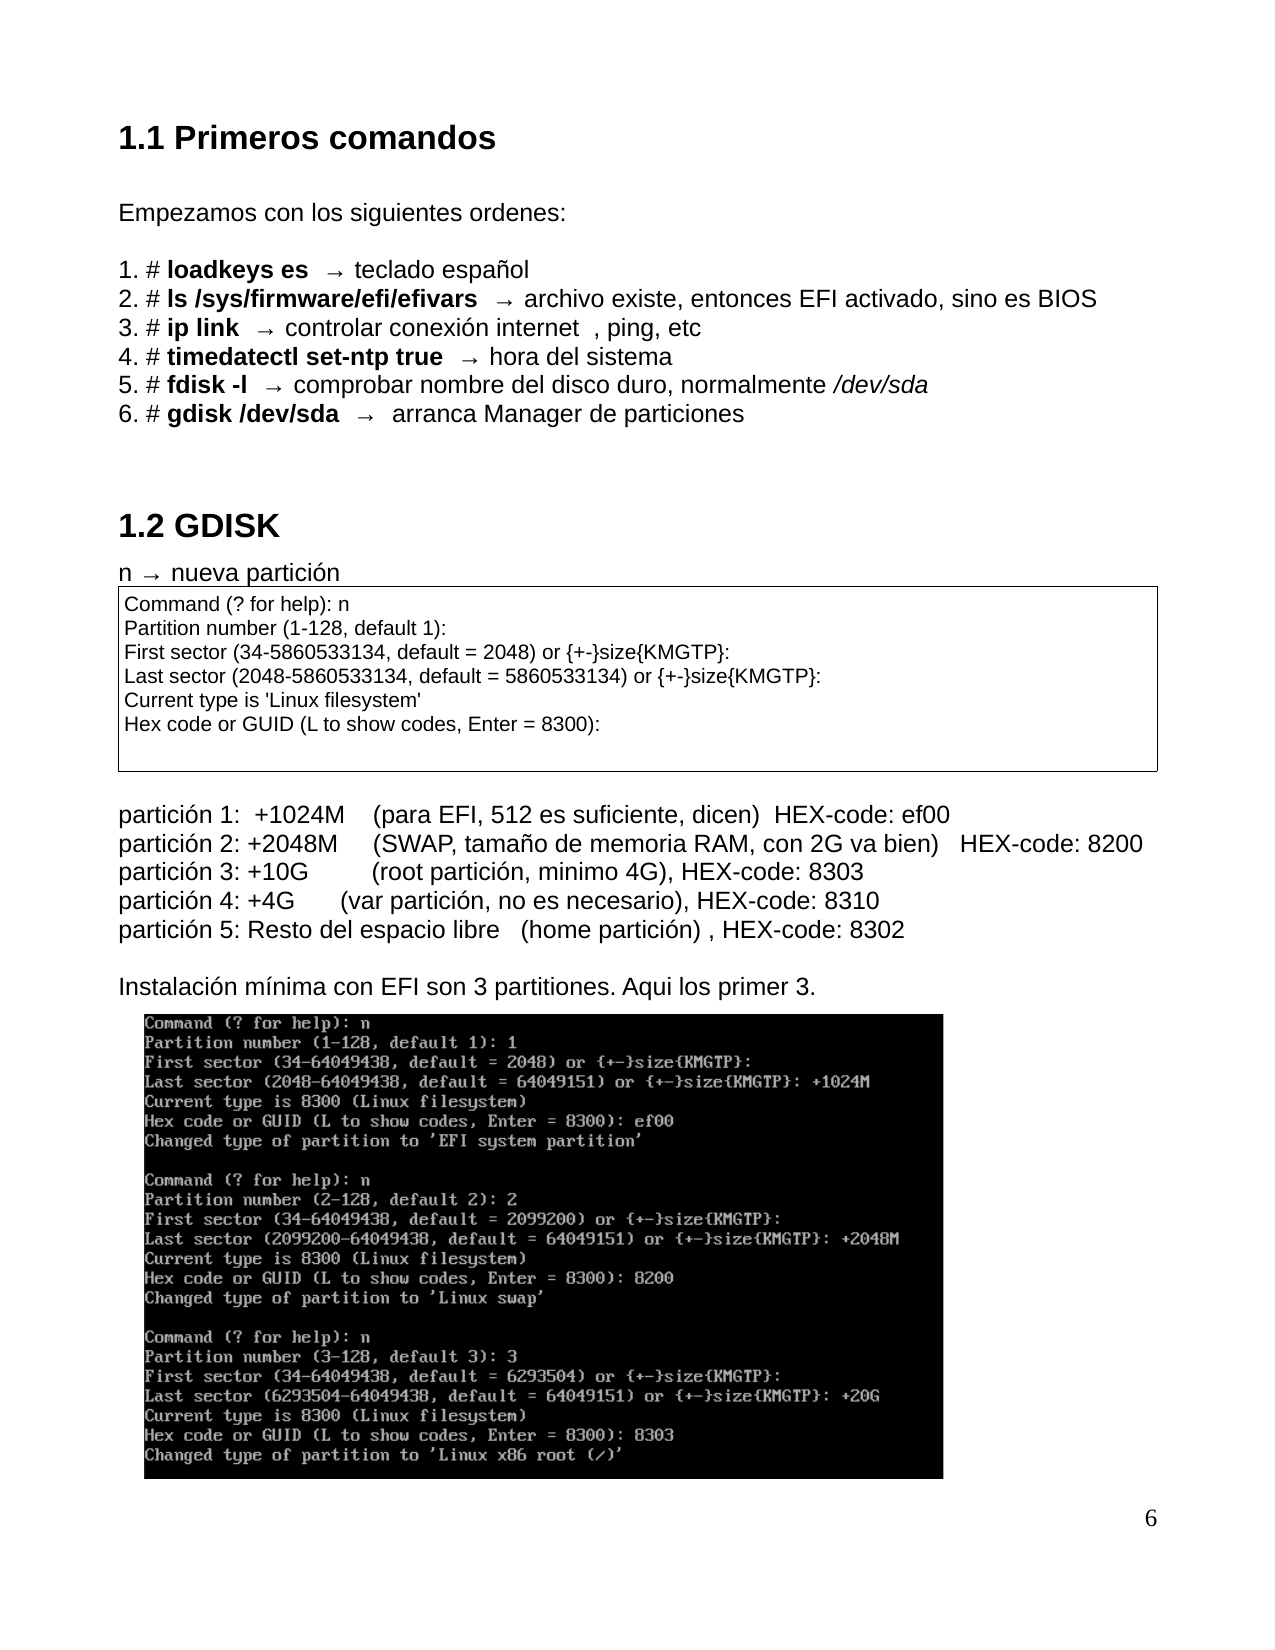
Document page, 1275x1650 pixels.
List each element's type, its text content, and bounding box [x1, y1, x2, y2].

table_header Command (? for help): n Partition number (1-128, default 1): First sector (34-5860533134, default = 2048) or {+-}size{KMGTP}: Last sector (2048-5860533134, default = 5860533134) or {+-}size{KMGTP}: Current type is 'Linux filesystem' Hex code or GUID (L to show codes, Enter = 8300): [119, 587, 1157, 771]
text partición 1: +1024M (para EFI, 512 es suficiente, dicen) HEX-code: ef00 [118, 800, 1157, 829]
text 1. # loadkeys es → teclado español [118, 256, 1157, 284]
subtitle 1.1 Primeros comandos [118, 118, 1157, 157]
text Instalación mínima con EFI son 3 partitiones. Aqui los primer 3. [118, 972, 1157, 1001]
text partición 3: +10G (root partición, minimo 4G), HEX-code: 8303 [118, 857, 1157, 886]
picture [144, 1014, 944, 1479]
text 3. # ip link → controlar conexión internet , ping, etc [118, 313, 1157, 342]
subtitle 1.2 GDISK [118, 506, 1157, 545]
text n → nueva partición [118, 557, 1157, 586]
text 2. # ls /sys/firmware/efi/efivars → archivo existe, entonces EFI activado, sino es BIOS [118, 284, 1157, 313]
text partición 5: Resto del espacio libre (home partición) , HEX-code: 8302 [118, 915, 1157, 944]
text partición 2: +2048M (SWAP, tamaño de memoria RAM, con 2G va bien) HEX-code: 8200 [118, 829, 1157, 857]
text 6. # gdisk /dev/sda → arranca Manager de particiones [118, 399, 1157, 428]
text partición 4: +4G (var partición, no es necesario), HEX-code: 8310 [118, 886, 1157, 915]
text 5. # fdisk -l → comprobar nombre del disco duro, normalmente /dev/sda [118, 371, 1157, 399]
text Empezamos con los siguientes ordenes: [118, 198, 1157, 227]
text 4. # timedatectl set-ntp true → hora del sistema [118, 342, 1157, 371]
